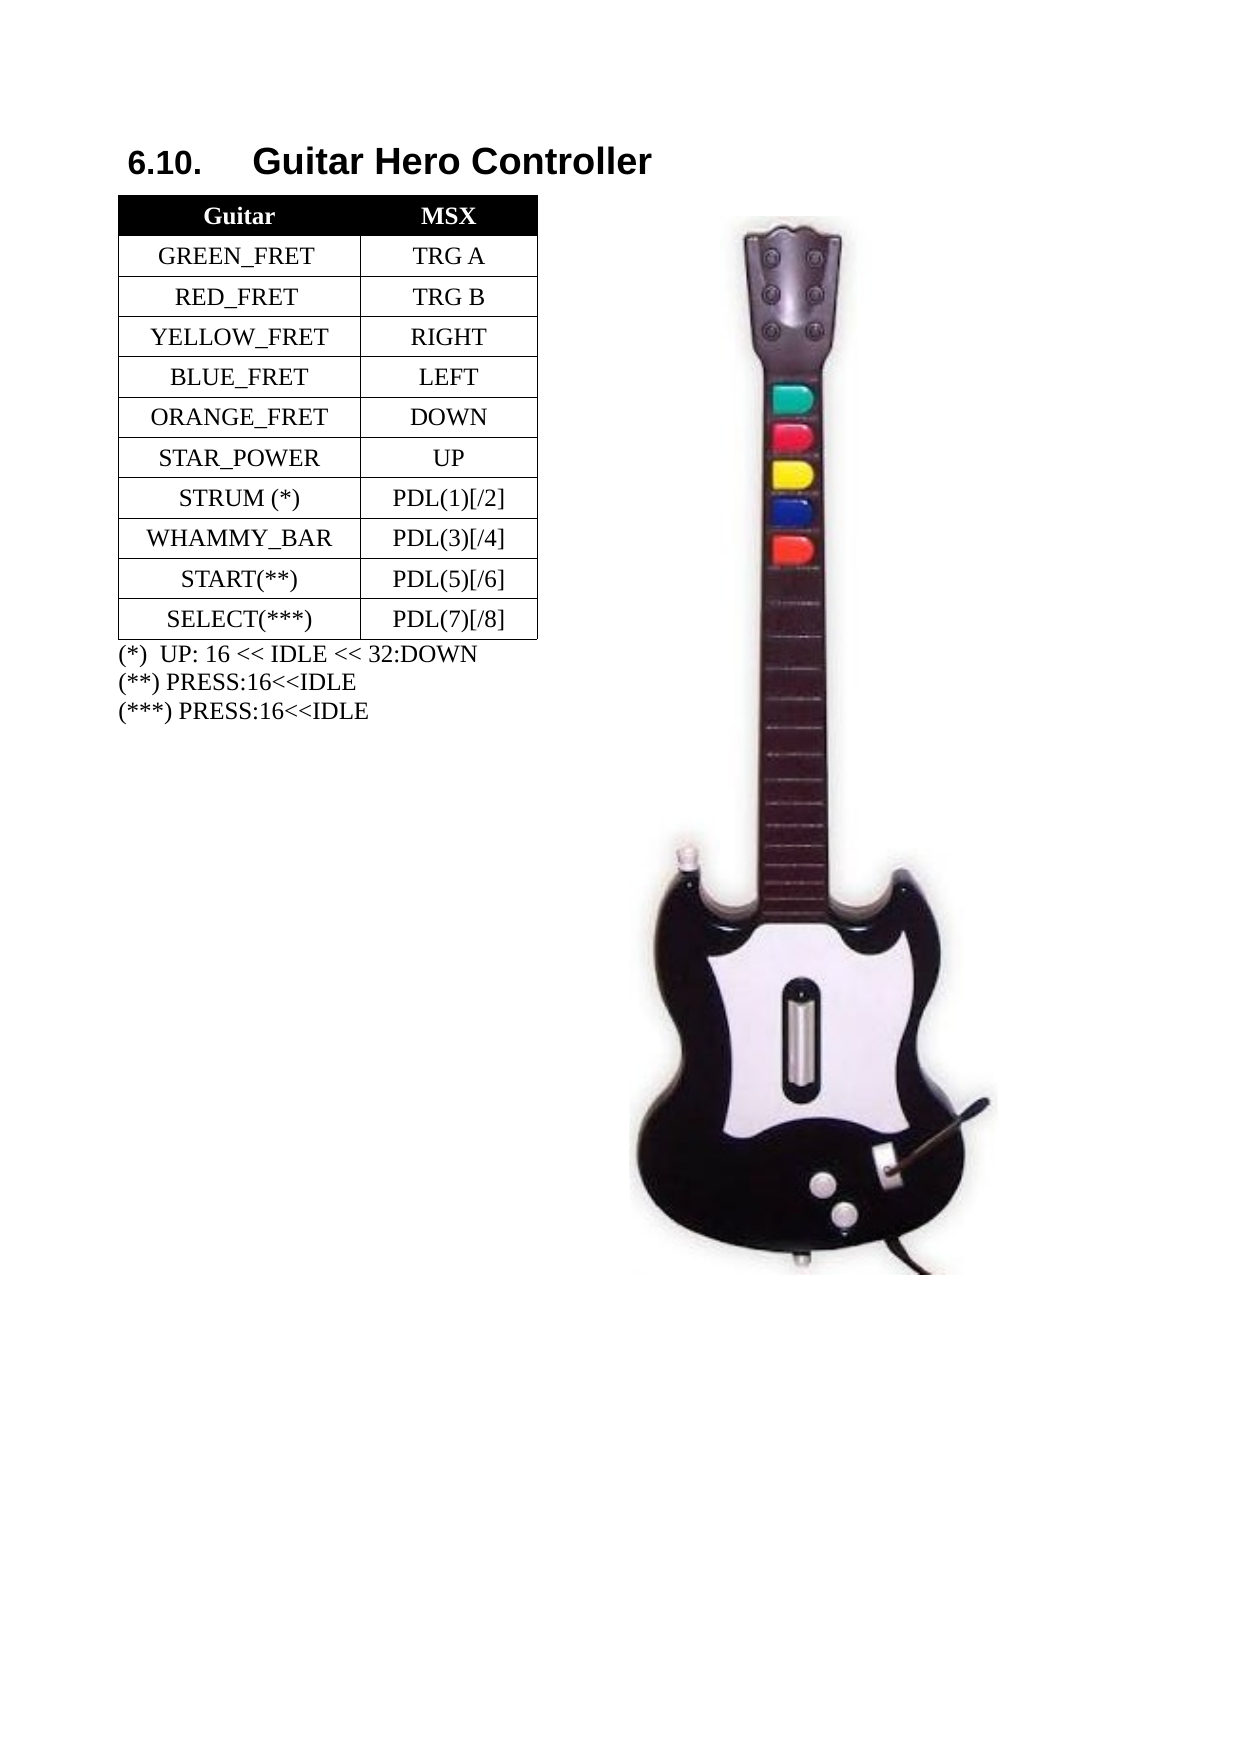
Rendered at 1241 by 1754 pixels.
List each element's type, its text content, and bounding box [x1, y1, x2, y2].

text (*) UP: 16 << IDLE << 32:DOWN [118, 639, 629, 667]
table_cell PDL(7)[/8] [361, 599, 537, 638]
table_cell WHAMMY_BAR [119, 519, 360, 558]
table_cell TRG A [361, 236, 537, 276]
table_header Guitar [119, 196, 360, 235]
table_cell STAR_POWER [119, 438, 360, 477]
table_cell ORANGE_FRET [119, 398, 360, 437]
table_cell UP [361, 438, 537, 477]
table_cell TRG B [361, 277, 537, 316]
table_cell PDL(3)[/4] [361, 519, 537, 558]
table_cell PDL(1)[/2] [361, 478, 537, 518]
table_cell STRUM (*) [119, 478, 360, 518]
table_cell LEFT [361, 357, 537, 397]
table_cell GREEN_FRET [119, 236, 360, 276]
table_cell BLUE_FRET [119, 357, 360, 397]
text [998, 667, 1122, 696]
text (***) PRESS:16<<IDLE [118, 696, 629, 725]
text [998, 696, 1122, 725]
table_cell YELLOW_FRET [119, 317, 360, 356]
text (**) PRESS:16<<IDLE [118, 667, 629, 696]
table_header MSX [361, 196, 537, 235]
table_cell RIGHT [361, 317, 537, 356]
table_cell DOWN [361, 398, 537, 437]
subtitle Guitar Hero Controller [118, 139, 1122, 183]
table_cell START(**) [119, 559, 360, 598]
picture [629, 216, 998, 1275]
text [998, 639, 1122, 667]
table_cell SELECT(***) [119, 599, 360, 638]
table_cell PDL(5)[/6] [361, 559, 537, 598]
table_cell RED_FRET [119, 277, 360, 316]
